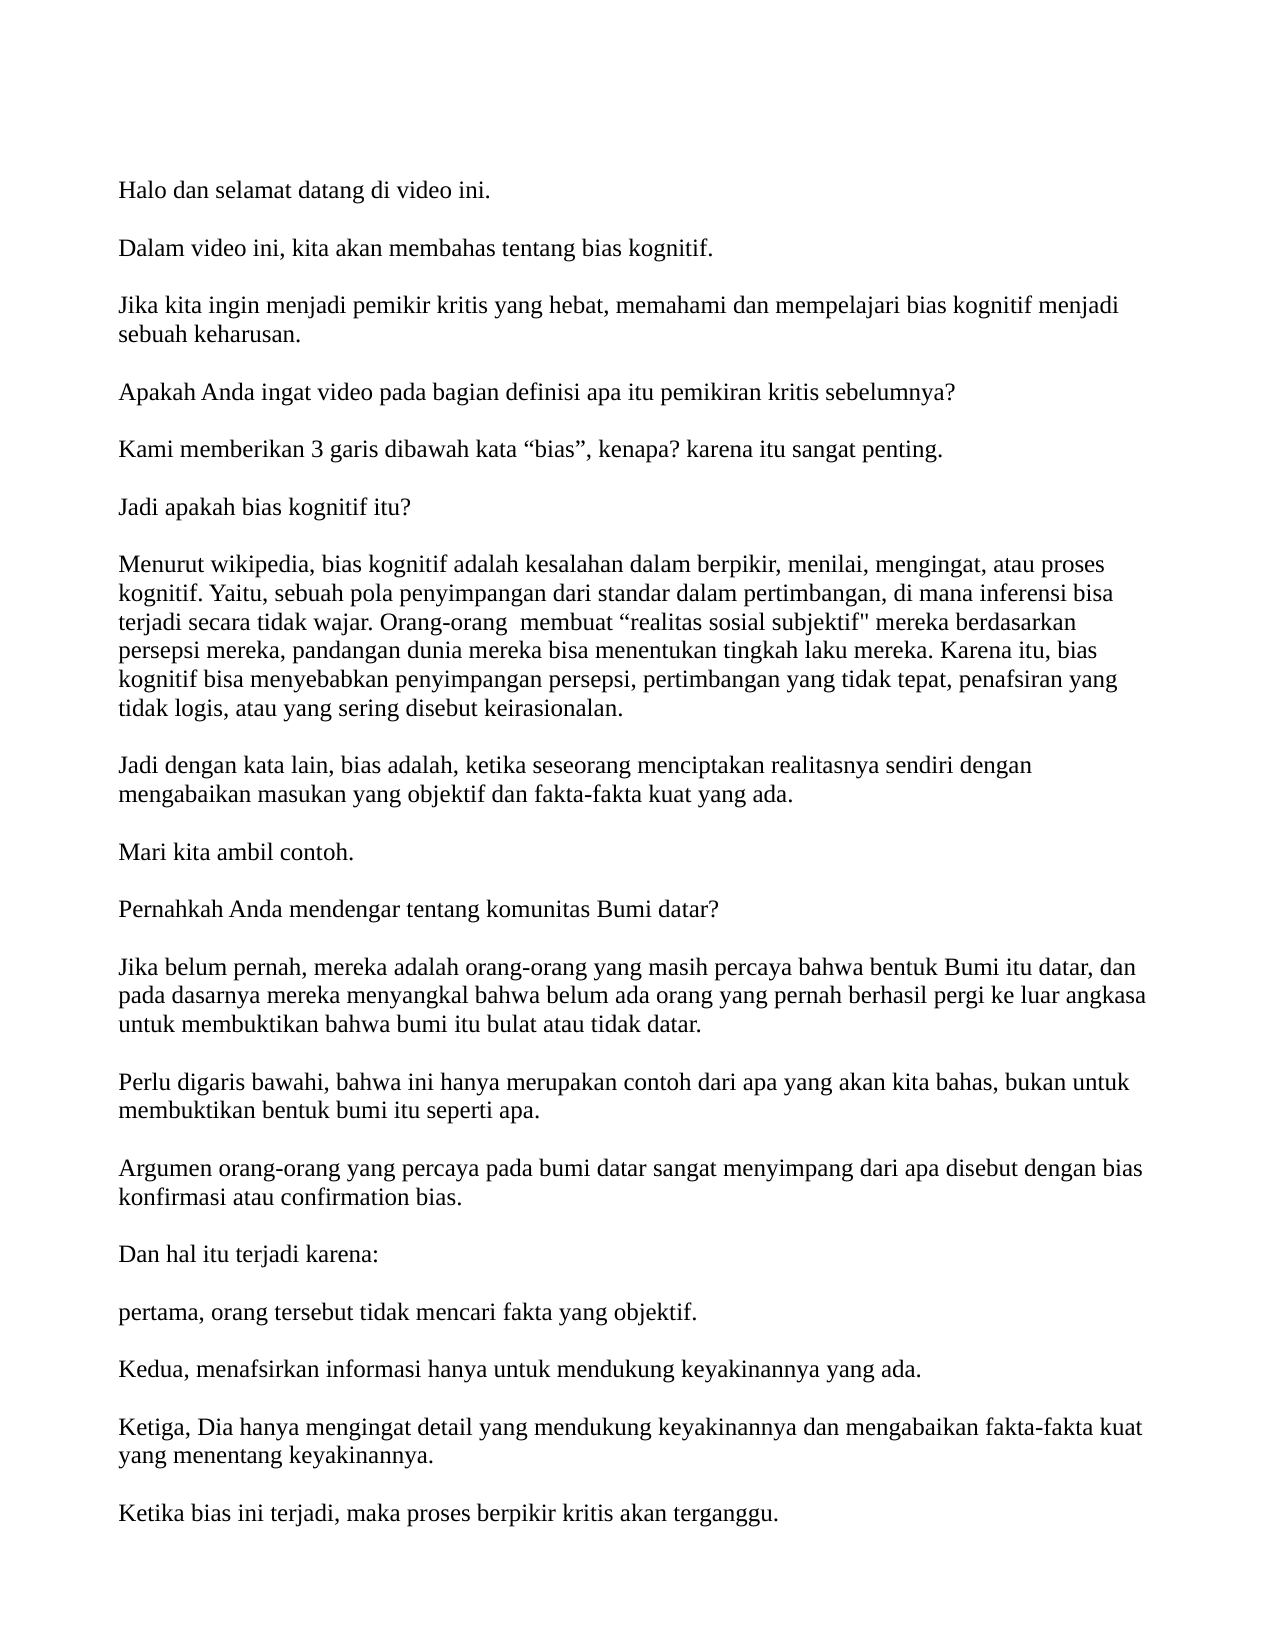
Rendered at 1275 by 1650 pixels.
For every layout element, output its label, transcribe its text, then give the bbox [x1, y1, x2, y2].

text Pernahkah Anda mendengar tentang komunitas Bumi datar? [118, 894, 1157, 923]
text Menurut wikipedia, bias kognitif adalah kesalahan dalam berpikir, menilai, mengingat, atau proses kognitif. Yaitu, sebuah pola penyimpangan dari standar dalam pertimbangan, di mana inferensi bisa terjadi secara tidak wajar. Orang-orang membuat “realitas sosial subjektif" mereka berdasarkan persepsi mereka, pandangan dunia mereka bisa menentukan tingkah laku mereka. Karena itu, bias kognitif bisa menyebabkan penyimpangan persepsi, pertimbangan yang tidak tepat, penafsiran yang tidak logis, atau yang sering disebut keirasionalan. [118, 549, 1157, 722]
text Jika kita ingin menjadi pemikir kritis yang hebat, memahami dan mempelajari bias kognitif menjadi sebuah keharusan. [118, 291, 1157, 348]
text Argumen orang-orang yang percaya pada bumi datar sangat menyimpang dari apa disebut dengan bias konfirmasi atau confirmation bias. [118, 1153, 1157, 1211]
text Kedua, menafsirkan informasi hanya untuk mendukung keyakinannya yang ada. [118, 1354, 1157, 1383]
text Ketika bias ini terjadi, maka proses berpikir kritis akan terganggu. [118, 1498, 1157, 1527]
text Jadi dengan kata lain, bias adalah, ketika seseorang menciptakan realitasnya sendiri dengan mengabaikan masukan yang objektif dan fakta-fakta kuat yang ada. [118, 751, 1157, 808]
text Dan hal itu terjadi karena: [118, 1239, 1157, 1268]
text Kami memberikan 3 garis dibawah kata “bias”, kenapa? karena itu sangat penting. [118, 434, 1157, 463]
text Dalam video ini, kita akan membahas tentang bias kognitif. [118, 233, 1157, 262]
text Mari kita ambil contoh. [118, 837, 1157, 866]
text Perlu digaris bawahi, bahwa ini hanya merupakan contoh dari apa yang akan kita bahas, bukan untuk membuktikan bentuk bumi itu seperti apa. [118, 1067, 1157, 1124]
text Jadi apakah bias kognitif itu? [118, 492, 1157, 521]
text Apakah Anda ingat video pada bagian definisi apa itu pemikiran kritis sebelumnya? [118, 377, 1157, 406]
text Ketiga, Dia hanya mengingat detail yang mendukung keyakinannya dan mengabaikan fakta-fakta kuat yang menentang keyakinannya. [118, 1412, 1157, 1469]
text Jika belum pernah, mereka adalah orang-orang yang masih percaya bahwa bentuk Bumi itu datar, dan pada dasarnya mereka menyangkal bahwa belum ada orang yang pernah berhasil pergi ke luar angkasa untuk membuktikan bahwa bumi itu bulat atau tidak datar. [118, 952, 1157, 1038]
text pertama, orang tersebut tidak mencari fakta yang objektif. [118, 1297, 1157, 1326]
text Halo dan selamat datang di video ini. [118, 176, 1157, 204]
